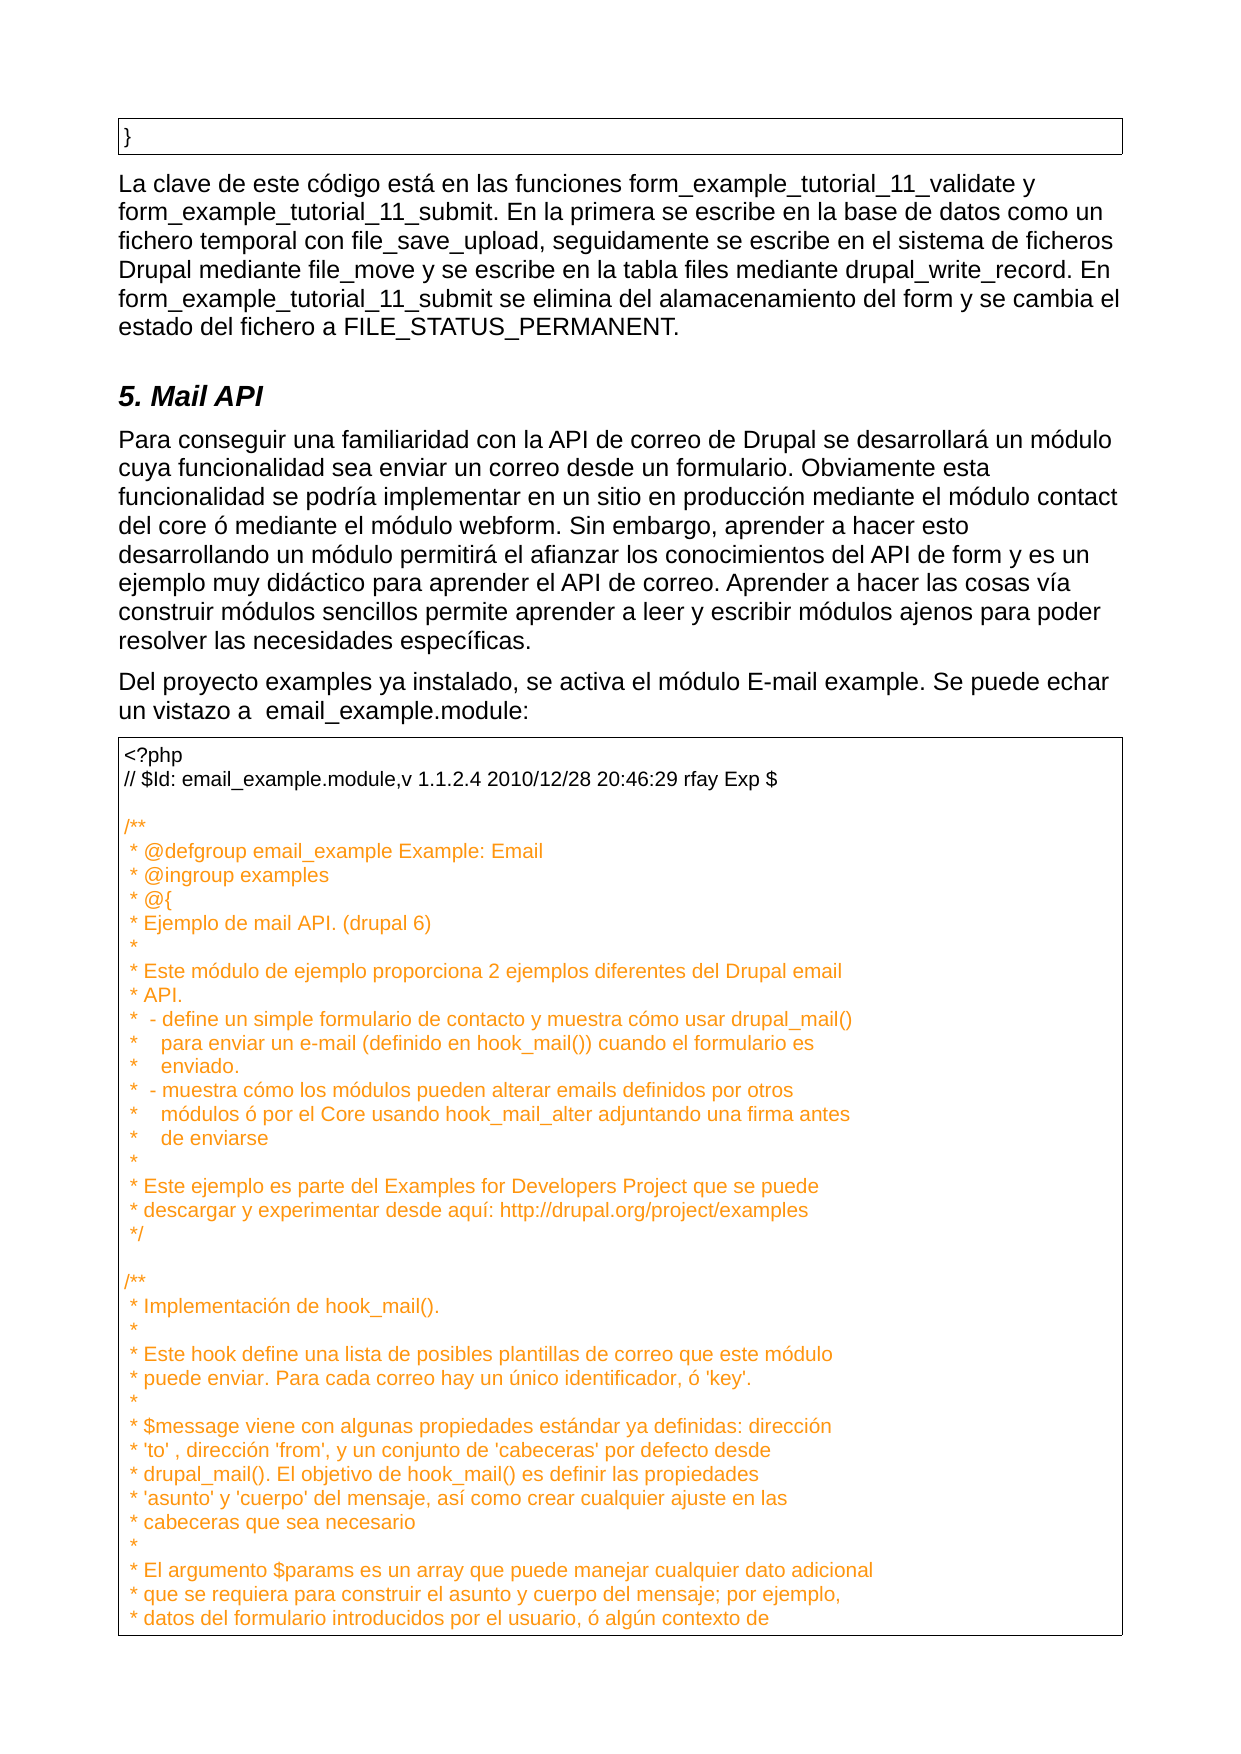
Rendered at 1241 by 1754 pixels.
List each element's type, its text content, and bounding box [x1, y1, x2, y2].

subtitle 5. Mail API [118, 378, 1122, 412]
text La clave de este código está en las funciones form_example_tutorial_11_validate y form_example_tutorial_11_submit. En la primera se escribe en la base de datos como un fichero temporal con file_save_upload, seguidamente se escribe en el sistema de ficheros Drupal mediante file_move y se escribe en la tabla files mediante drupal_write_record. En form_example_tutorial_11_submit se elimina del alamacenamiento del form y se cambia el estado del fichero a FILE_STATUS_PERMANENT. [118, 168, 1122, 341]
table_header <?php // $Id: email_example.module,v 1.1.2.4 2010/12/28 20:46:29 rfay Exp $ /** * @defgroup email_example Example: Email * @ingroup examples * @{ * Ejemplo de mail API. (drupal 6) * * Este módulo de ejemplo proporciona 2 ejemplos diferentes del Drupal email * API. * - define un simple formulario de contacto y muestra cómo usar drupal_mail() * para enviar un e-mail (definido en hook_mail()) cuando el formulario es * enviado. * - muestra cómo los módulos pueden alterar emails definidos por otros * módulos ó por el Core usando hook_mail_alter adjuntando una firma antes * de enviarse * * Este ejemplo es parte del Examples for Developers Project que se puede * descargar y experimentar desde aquí: http://drupal.org/project/examples */ /** * Implementación de hook_mail(). * * Este hook define una lista de posibles plantillas de correo que este módulo * puede enviar. Para cada correo hay un único identificador, ó 'key'. * * $message viene con algunas propiedades estándar ya definidas: dirección * 'to' , dirección 'from', y un conjunto de 'cabeceras' por defecto desde * drupal_mail(). El objetivo de hook_mail() es definir las propiedades * 'asunto' y 'cuerpo' del mensaje, así como crear cualquier ajuste en las * cabeceras que sea necesario * * El argumento $params es un array que puede manejar cualquier dato adicional * que se requiera para construir el asunto y cuerpo del mensaje; por ejemplo, * datos del formulario introducidos por el usuario, ó algún contexto de [119, 738, 1122, 1635]
text Para conseguir una familiaridad con la API de correo de Drupal se desarrollará un módulo cuya funcionalidad sea enviar un correo desde un formulario. Obviamente esta funcionalidad se podría implementar en un sitio en producción mediante el módulo contact del core ó mediante el módulo webform. Sin embargo, aprender a hacer esto desarrollando un módulo permitirá el afianzar los conocimientos del API de form y es un ejemplo muy didáctico para aprender el API de correo. Aprender a hacer las cosas vía construir módulos sencillos permite aprender a leer y escribir módulos ajenos para poder resolver las necesidades específicas. [118, 424, 1122, 654]
text Del proyecto examples ya instalado, se activa el módulo E-mail example. Se puede echar un vistazo a email_example.module: [118, 667, 1122, 724]
table_header } [119, 119, 1122, 154]
